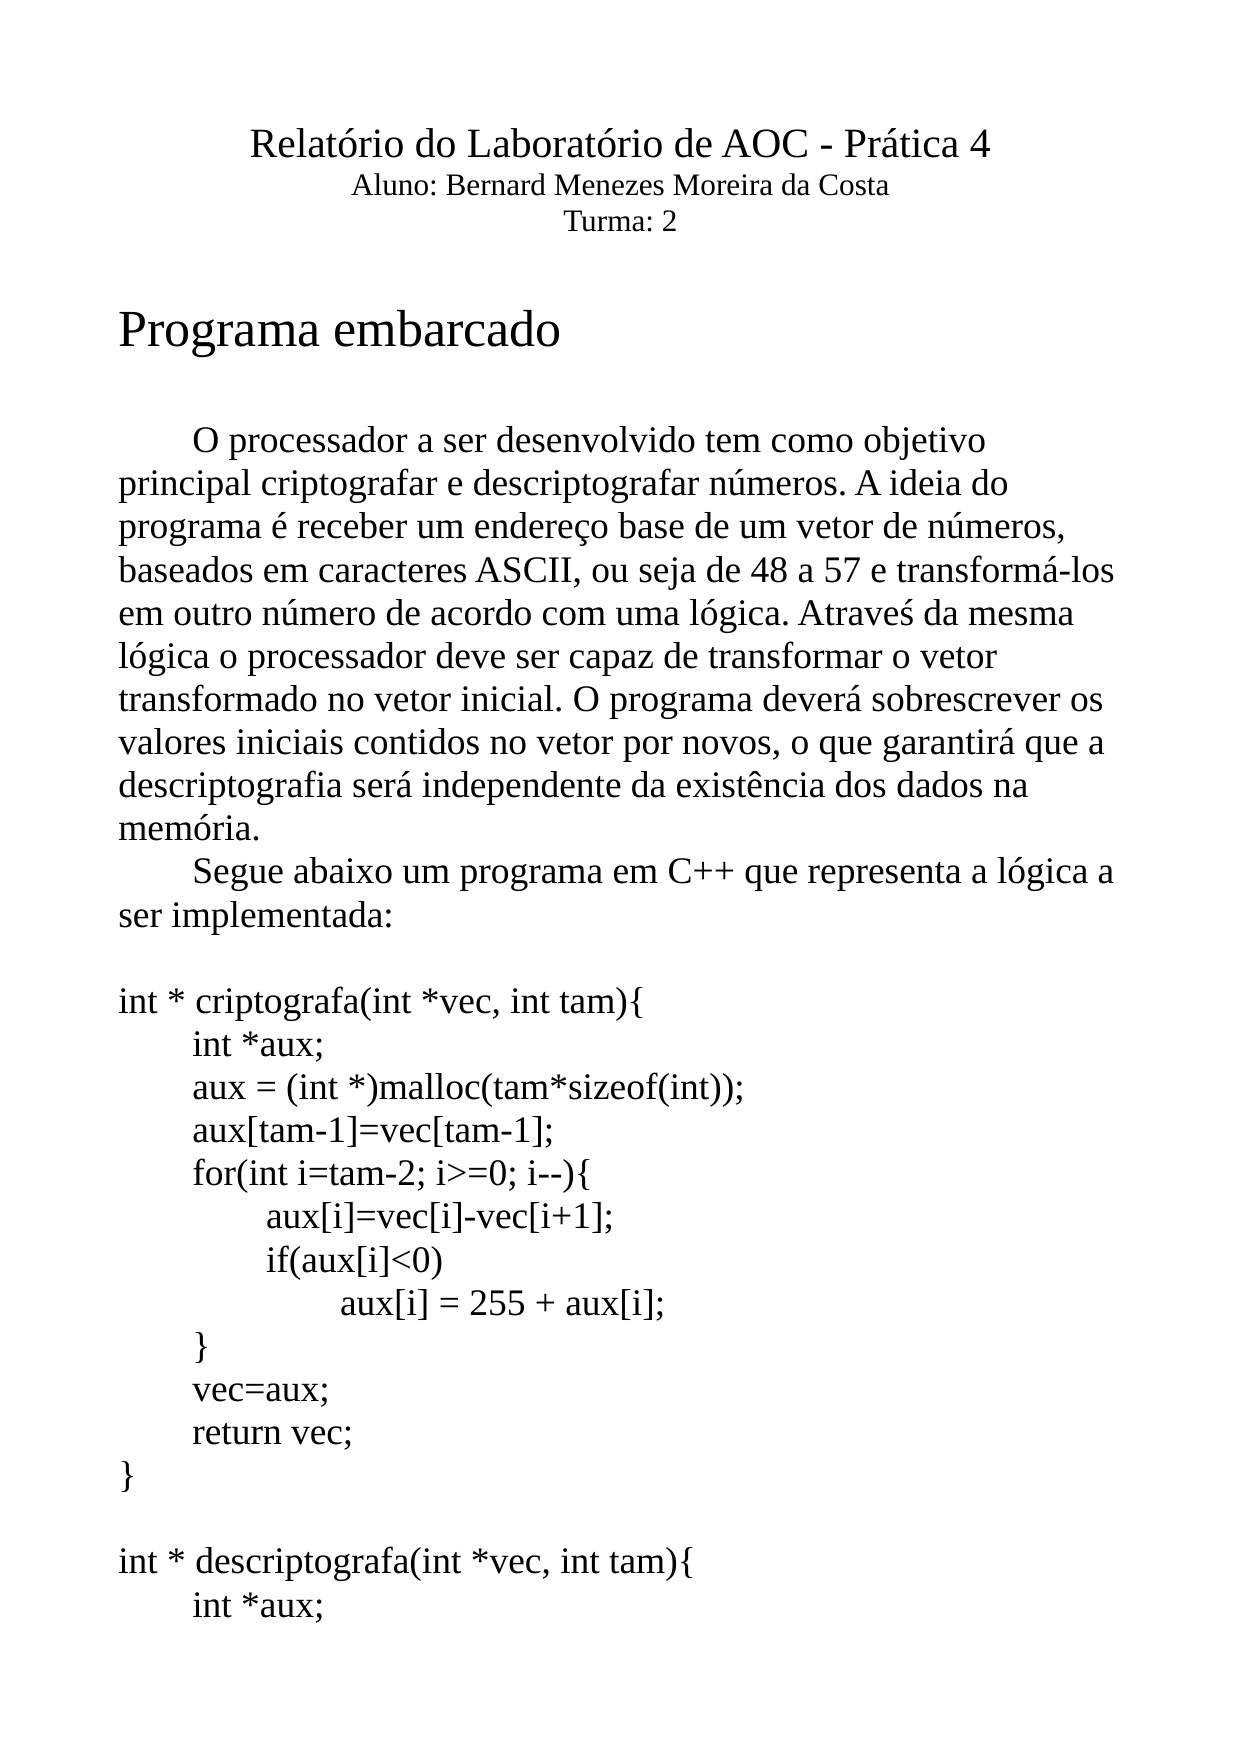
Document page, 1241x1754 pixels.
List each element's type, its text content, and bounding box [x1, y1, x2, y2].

text int * descriptografa(int *vec, int tam){ [118, 1539, 1122, 1582]
text vec=aux; [118, 1366, 1122, 1409]
text } [118, 1323, 1122, 1366]
text Turma: 2 [118, 202, 1122, 238]
text Aluno: Bernard Menezes Moreira da Costa [118, 166, 1122, 202]
text aux[tam-1]=vec[tam-1]; [118, 1108, 1122, 1151]
text aux = (int *)malloc(tam*sizeof(int)); [118, 1064, 1122, 1108]
text if(aux[i]<0) [118, 1237, 1122, 1280]
text Relatório do Laboratório de AOC - Prática 4 [118, 118, 1122, 166]
text aux[i]=vec[i]-vec[i+1]; [118, 1194, 1122, 1237]
text Segue abaixo um programa em C++ que representa a lógica a ser implementada: [118, 849, 1122, 935]
text Programa embarcado [118, 298, 1122, 358]
text } [118, 1453, 1122, 1496]
text int *aux; [118, 1582, 1122, 1625]
text O processador a ser desenvolvido tem como objetivo principal criptografar e descriptografar números. A ideia do programa é receber um endereço base de um vetor de números, baseados em caracteres ASCII, ou seja de 48 a 57 e transformá-los em outro número de acordo com uma lógica. Atraveś da mesma lógica o processador deve ser capaz de transformar o vetor transformado no vetor inicial. O programa deverá sobrescrever os valores iniciais contidos no vetor por novos, o que garantirá que a descriptografia será independente da existência dos dados na memória. [118, 418, 1122, 849]
text return vec; [118, 1409, 1122, 1453]
text int *aux; [118, 1021, 1122, 1064]
text aux[i] = 255 + aux[i]; [118, 1280, 1122, 1323]
text for(int i=tam-2; i>=0; i--){ [118, 1151, 1122, 1194]
text int * criptografa(int *vec, int tam){ [118, 978, 1122, 1021]
